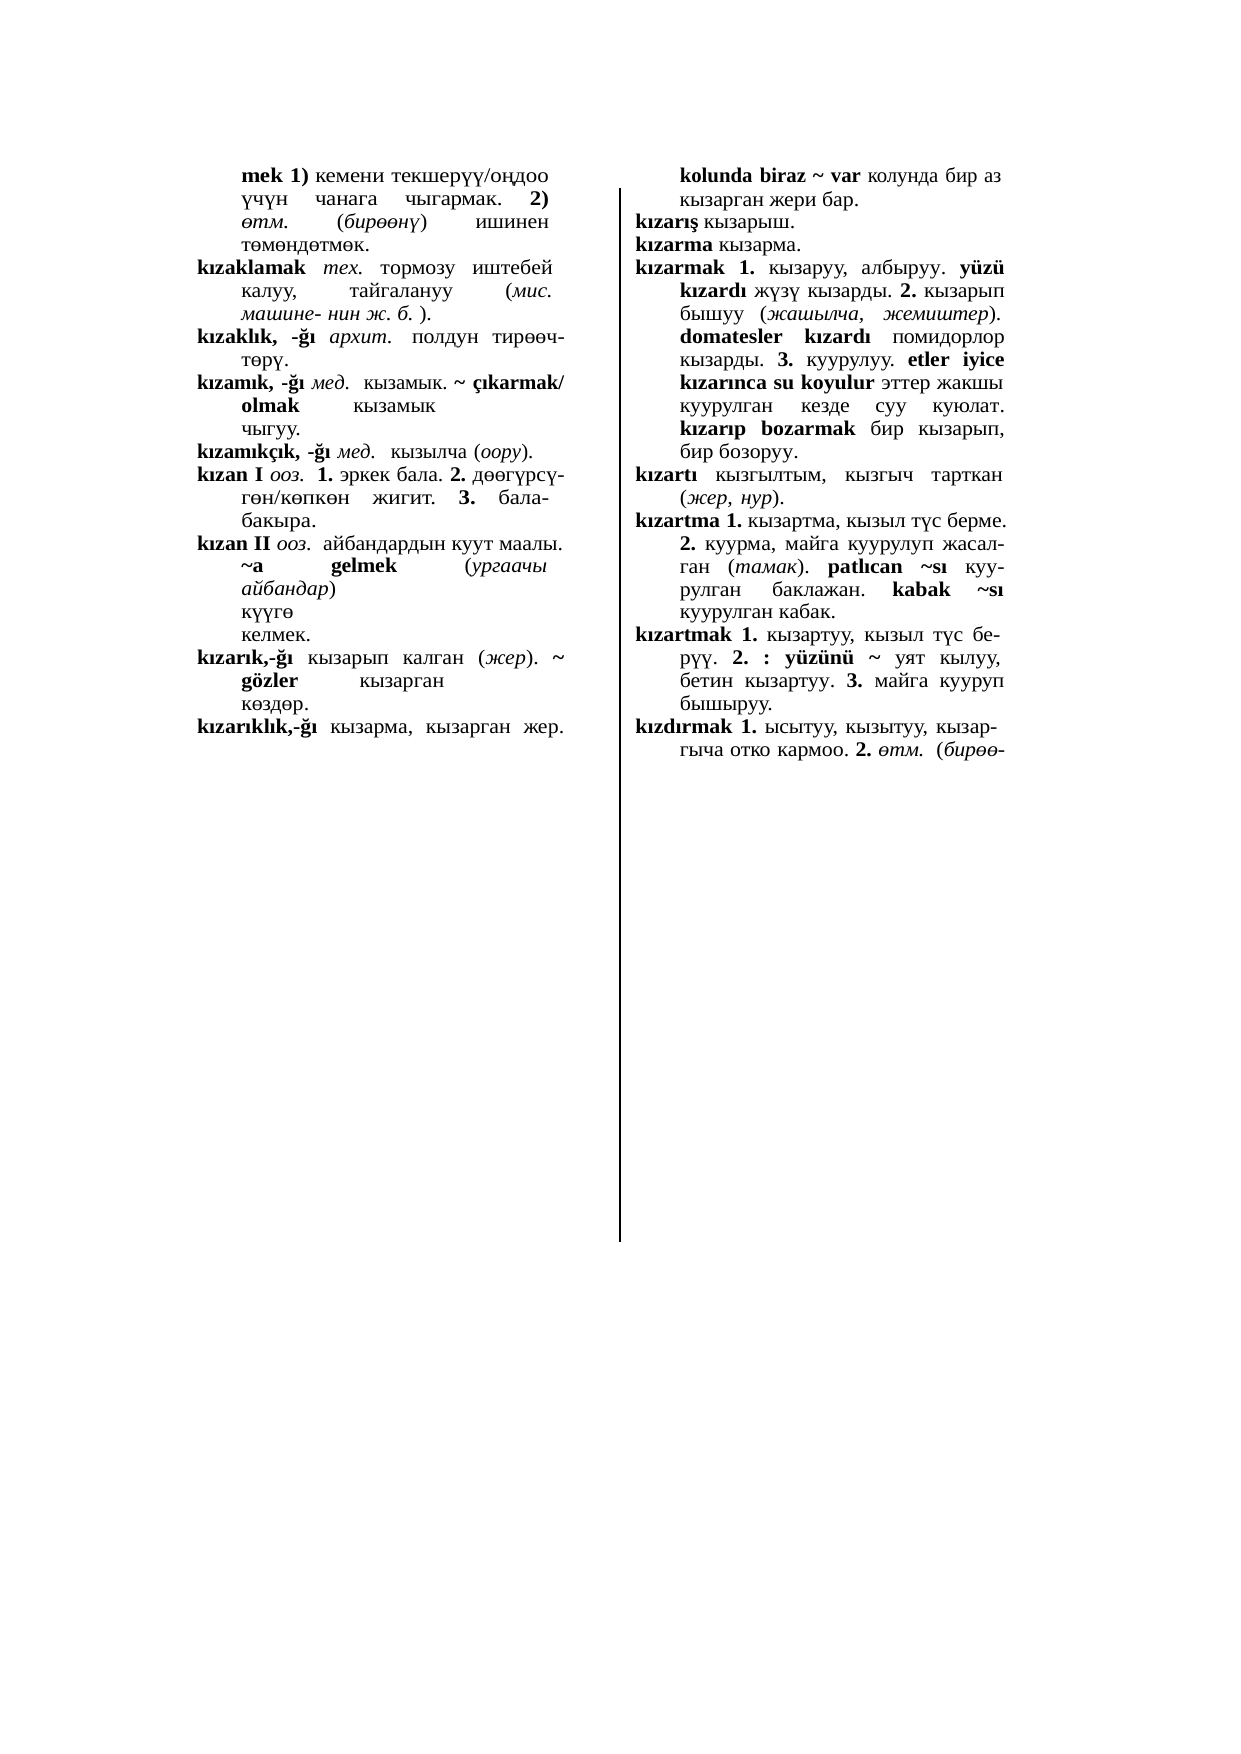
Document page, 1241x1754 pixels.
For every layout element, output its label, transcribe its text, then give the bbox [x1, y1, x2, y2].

text күүгө келмек. [241, 601, 353, 646]
text гыча отко кармоо. 2. өтм. (бирөө- [679, 738, 1008, 761]
text gözler кызарган көздөр. [241, 669, 444, 715]
text domatesler kızardı помидорлор кызарды. 3. куурулуу. etler iyice kızarınca su koyulur эттер жакшы [679, 325, 1005, 394]
text куурулган кабак. [679, 601, 839, 623]
text kızamıkçık, -ğı мед. кызылча (оору). [197, 440, 607, 463]
text (жер, нур). [679, 486, 786, 509]
text kızdırmak 1. ысытуу, кызытуу, кызар- [635, 715, 1065, 738]
text kızarık,-ğı кызарып калган (жер). ~ [197, 646, 609, 669]
text kızarıklık,-ğı кызарма, кызарган жер. [197, 715, 609, 738]
text kızamık, -ğı мед. кызамык. ~ çıkarmak/ [197, 371, 583, 394]
text kızan II ооз. айбандардын куут маалы. [197, 532, 609, 554]
text ~a gelmek (ургаачы айбандар) [241, 554, 549, 601]
text kızartma 1. кызартма, кызыл түс берме. [635, 509, 1039, 532]
text kızaklamak тех. тормозу иштебей калуу, тайгалануу (мис. машине- нин ж. б. ). [197, 256, 552, 325]
text гөн/көпкөн жигит. 3. бала- бакыра. [241, 486, 549, 532]
text бетин кызартуу. 3. майга кууруп бышыруу. [679, 669, 1004, 715]
text kızarmak 1. кызаруу, албыруу. yüzü kızardı жүзү кызарды. 2. кызарып бышуу (жашылча, жемиштер). [635, 256, 1005, 325]
text 2. куурма, майга куурулуп жасал- ган (тамак). patlıcan ~sı куу- рулган баклажан. kabak ~sı [679, 532, 1005, 601]
text кызарган жери бар. kızarış кызарыш. kızarma кызарма. [635, 188, 867, 256]
text куурулган кезде суу куюлат. kızarıp bozarmak бир кызарып, бир бозоруу. [679, 394, 1005, 463]
text olmak кызамык чыгуу. [241, 394, 436, 440]
text mek 1) кемени текшерүү/оңдоо үчүн чанага чыгармак. 2) өтм. (бирөөнү) ишинен төмөндөтмөк. [241, 164, 549, 256]
text kızaklık, -ğı архит. полдун тирөөч- төрү. [197, 325, 592, 371]
text kızartmak 1. кызартуу, кызыл түс бе- рүү. 2. : yüzünü ~ уят кылуу, [635, 623, 1032, 669]
text kızan I ооз. 1. эркек бала. 2. дөөгүрсү- [197, 463, 579, 486]
text kolunda biraz ~ var колунда бир аз [679, 164, 1004, 187]
text kızartı кызгылтым, кызгыч тарткан [635, 463, 1039, 486]
